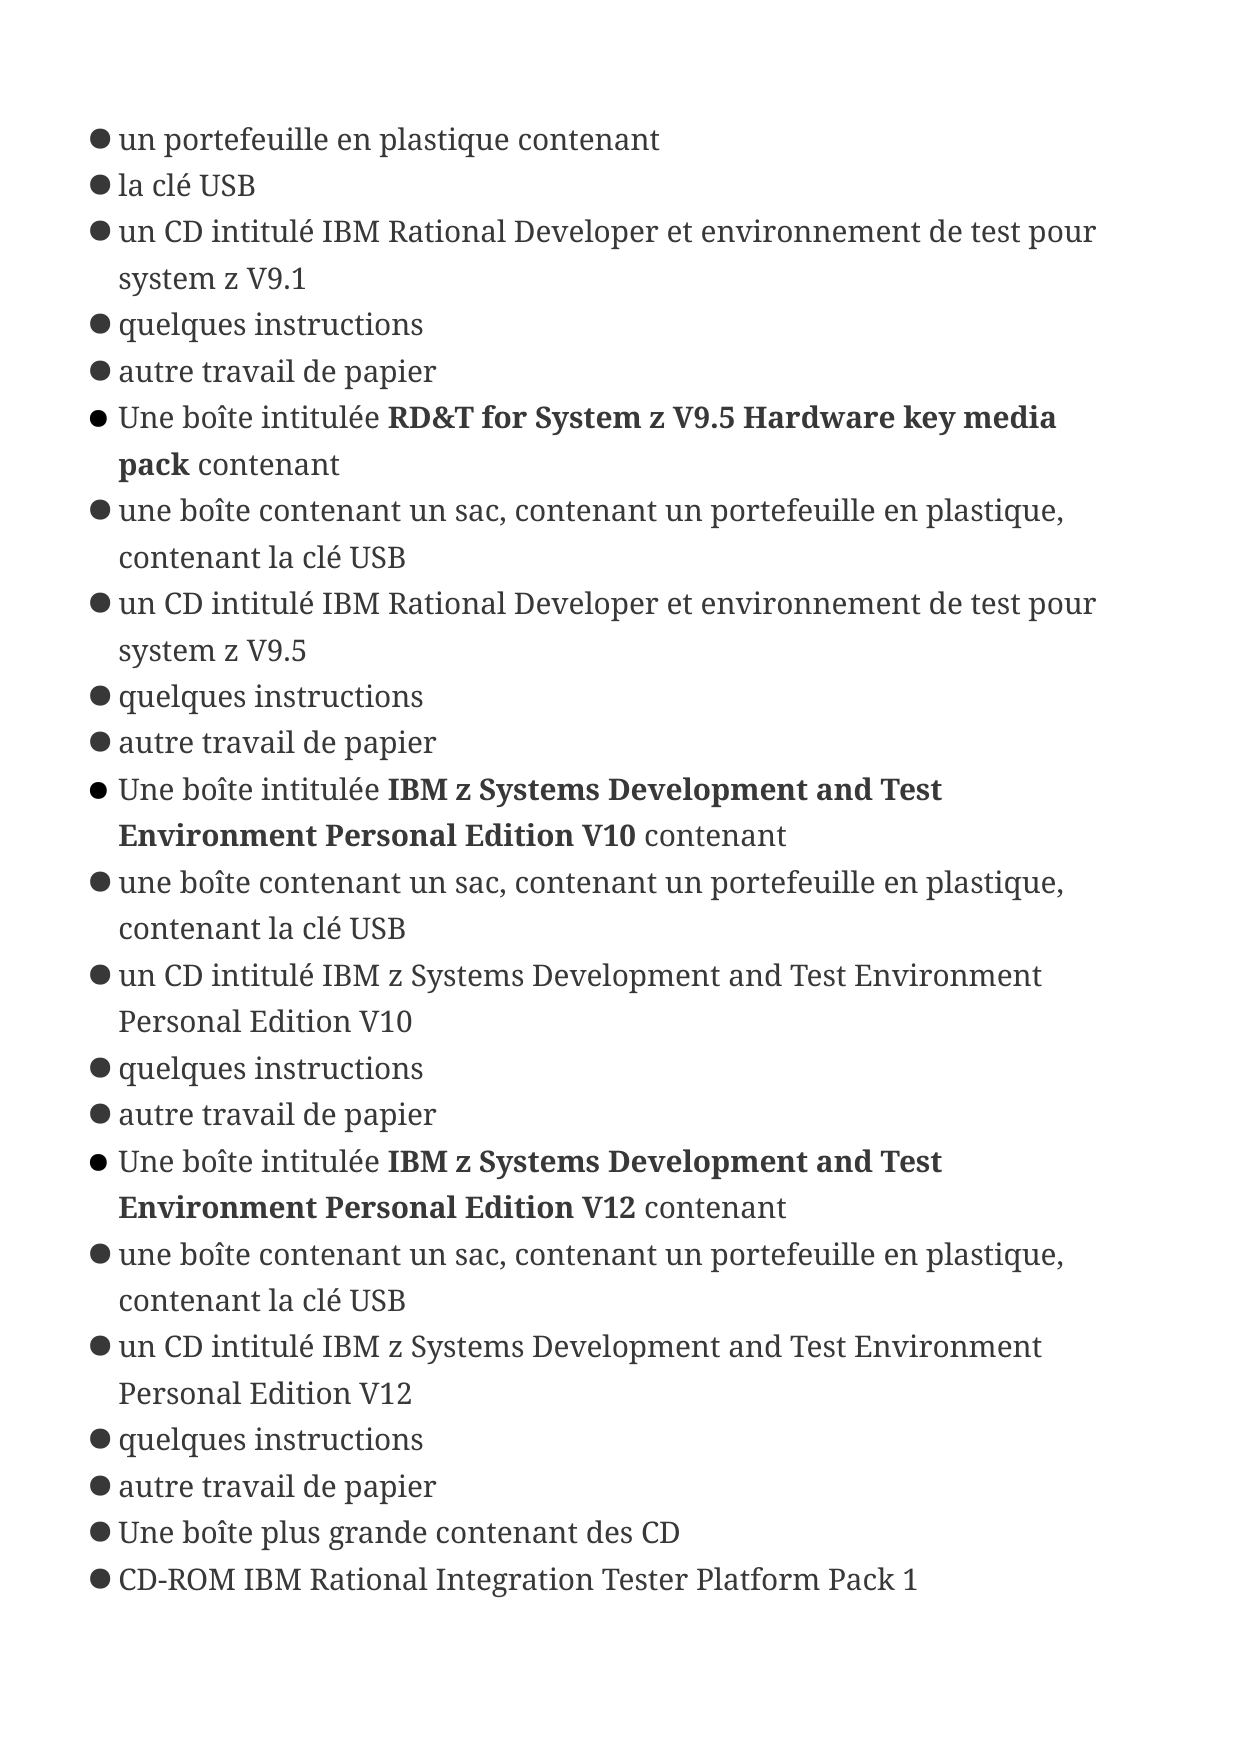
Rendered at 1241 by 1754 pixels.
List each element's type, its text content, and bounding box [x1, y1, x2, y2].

list une boîte contenant un sac, contenant un portefeuille en plastique, contenant la clé USB [118, 1233, 1122, 1320]
list Une boîte intitulée IBM z Systems Development and Test Environment Personal Edition V12 contenant [118, 1140, 1122, 1227]
list quelques instructions [118, 1047, 1122, 1088]
list quelques instructions [118, 304, 1122, 344]
list Une boîte intitulée RD&T for System z V9.5 Hardware key media pack contenant [118, 397, 1122, 484]
list CD-ROM IBM Rational Integration Tester Platform Pack 1 [118, 1558, 1122, 1599]
list autre travail de papier [118, 722, 1122, 762]
list Une boîte intitulée IBM z Systems Development and Test Environment Personal Edition V10 contenant [118, 768, 1122, 855]
list une boîte contenant un sac, contenant un portefeuille en plastique, contenant la clé USB [118, 861, 1122, 948]
list autre travail de papier [118, 350, 1122, 391]
list quelques instructions [118, 1419, 1122, 1459]
list un CD intitulé IBM z Systems Development and Test Environment Personal Edition V10 [118, 954, 1122, 1041]
list Une boîte plus grande contenant des CD [118, 1512, 1122, 1552]
list quelques instructions [118, 676, 1122, 716]
list un CD intitulé IBM z Systems Development and Test Environment Personal Edition V12 [118, 1326, 1122, 1413]
list autre travail de papier [118, 1094, 1122, 1134]
list une boîte contenant un sac, contenant un portefeuille en plastique, contenant la clé USB [118, 490, 1122, 577]
list un CD intitulé IBM Rational Developer et environnement de test pour system z V9.5 [118, 583, 1122, 669]
list un CD intitulé IBM Rational Developer et environnement de test pour system z V9.1 [118, 211, 1122, 298]
list autre travail de papier [118, 1465, 1122, 1506]
list un portefeuille en plastique contenant [118, 118, 1122, 158]
list la clé USB [118, 164, 1122, 205]
